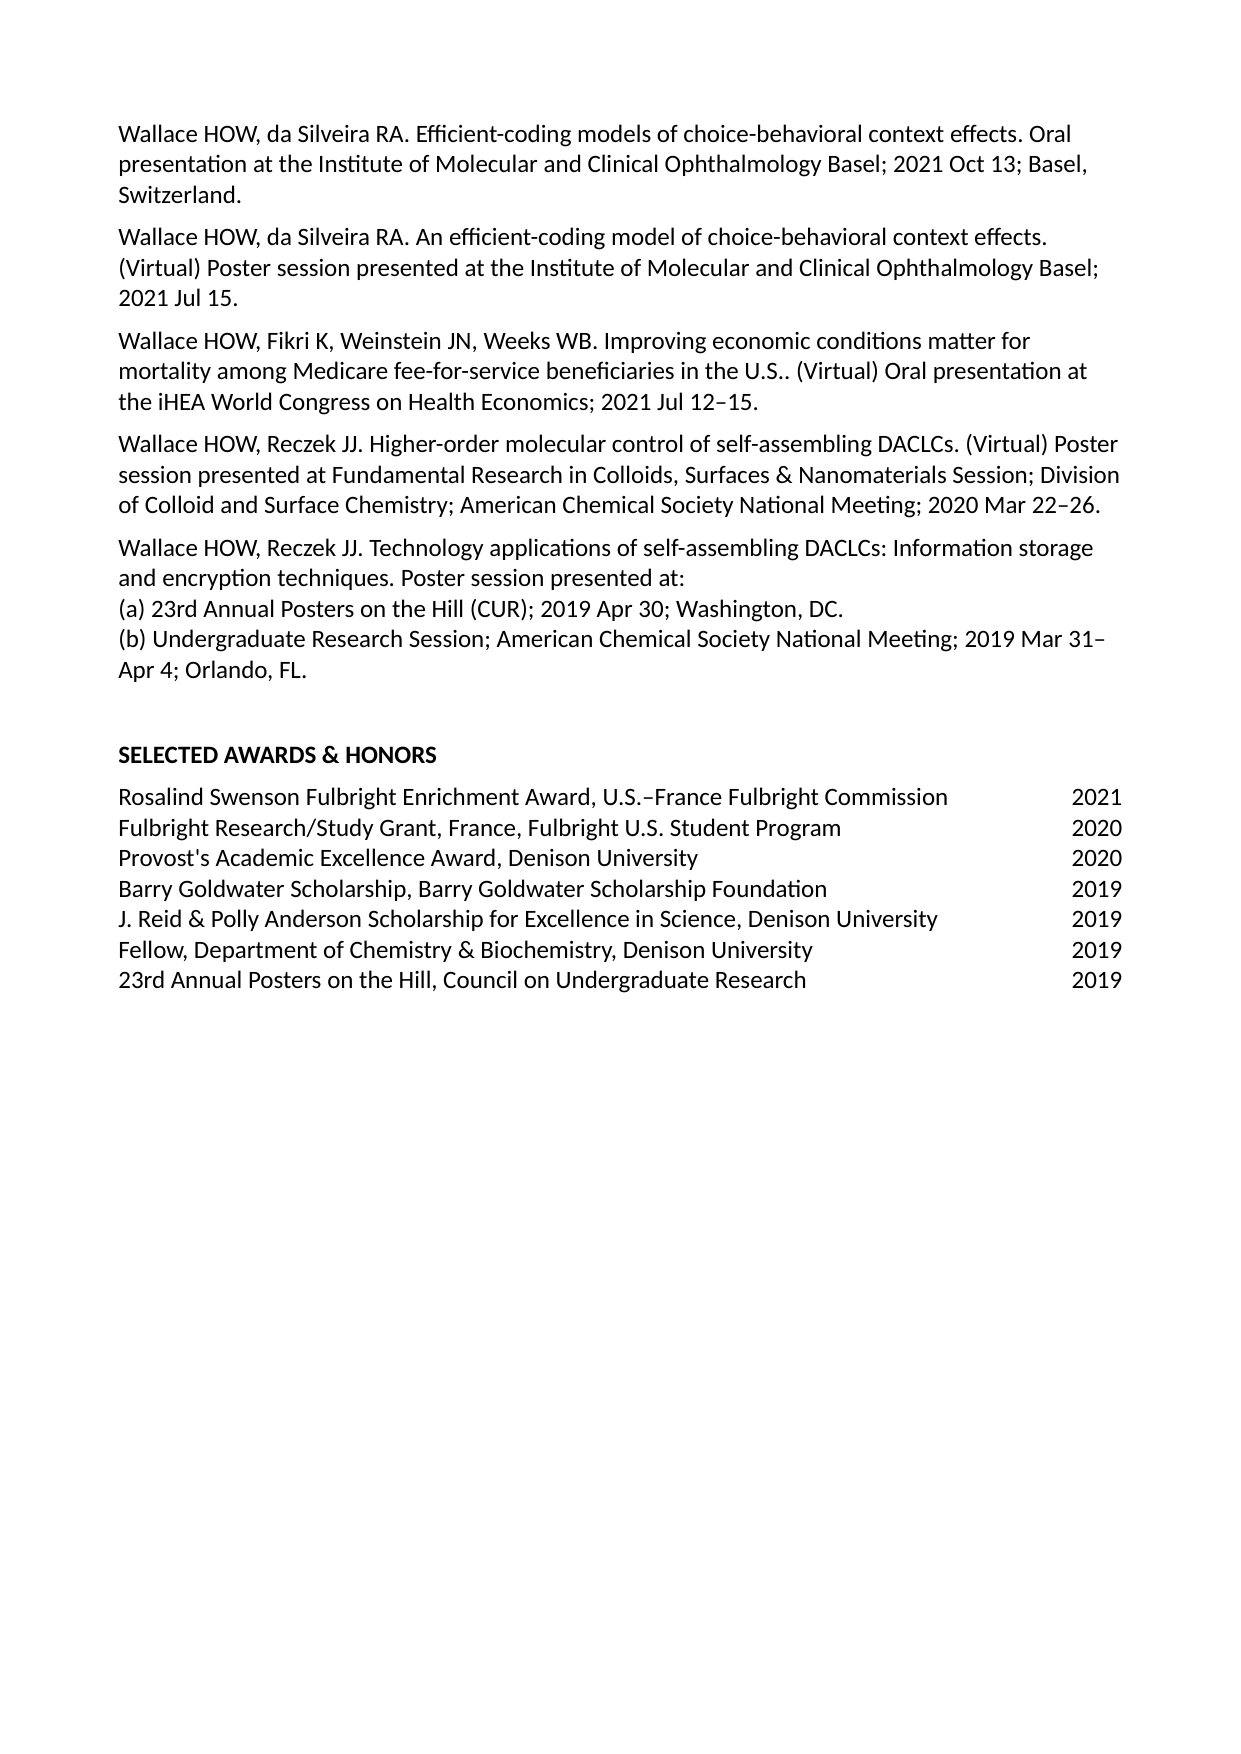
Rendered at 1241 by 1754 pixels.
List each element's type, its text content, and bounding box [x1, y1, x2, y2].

text Wallace HOW, Reczek JJ. Higher-order molecular control of self-assembling DACLCs. (Virtual) Poster session presented at Fundamental Research in Colloids, Surfaces & Nanomaterials Session; Division of Colloid and Surface Chemistry; American Chemical Society National Meeting; 2020 Mar 22–26. [118, 428, 1122, 520]
text SELECTED AWARDS & HONORS [118, 739, 1122, 769]
text Wallace HOW, da Silveira RA. An efficient-coding model of choice-behavioral context effects. (Virtual) Poster session presented at the Institute of Molecular and Clinical Ophthalmology Basel; 2021 Jul 15. [118, 222, 1122, 313]
text Wallace HOW, da Silveira RA. Efficient-coding models of choice-behavioral context effects. Oral presentation at the Institute of Molecular and Clinical Ophthalmology Basel; 2021 Oct 13; Basel, Switzerland. [118, 118, 1122, 210]
text Wallace HOW, Reczek JJ. Technology applications of self-assembling DACLCs: Information storage and encryption techniques. Poster session presented at: (a) 23rd Annual Posters on the Hill (CUR); 2019 Apr 30; Washington, DC. (b) Undergraduate Research Session; American Chemical Society National Meeting; 2019 Mar 31–Apr 4; Orlando, FL. [118, 532, 1122, 684]
text Rosalind Swenson Fulbright Enrichment Award, U.S.–France Fulbright Commission 2021 Fulbright Research/Study Grant, France, Fulbright U.S. Student Program 2020 Provost's Academic Excellence Award, Denison University 2020 Barry Goldwater Scholarship, Barry Goldwater Scholarship Foundation 2019 J. Reid & Polly Anderson Scholarship for Excellence in Science, Denison University 2019 Fellow, Department of Chemistry & Biochemistry, Denison University 2019 23rd Annual Posters on the Hill, Council on Undergraduate Research 2019 [118, 781, 1122, 995]
text Wallace HOW, Fikri K, Weinstein JN, Weeks WB. Improving economic conditions matter for mortality among Medicare fee-for-service beneficiaries in the U.S.. (Virtual) Oral presentation at the iHEA World Congress on Health Economics; 2021 Jul 12–15. [118, 325, 1122, 417]
